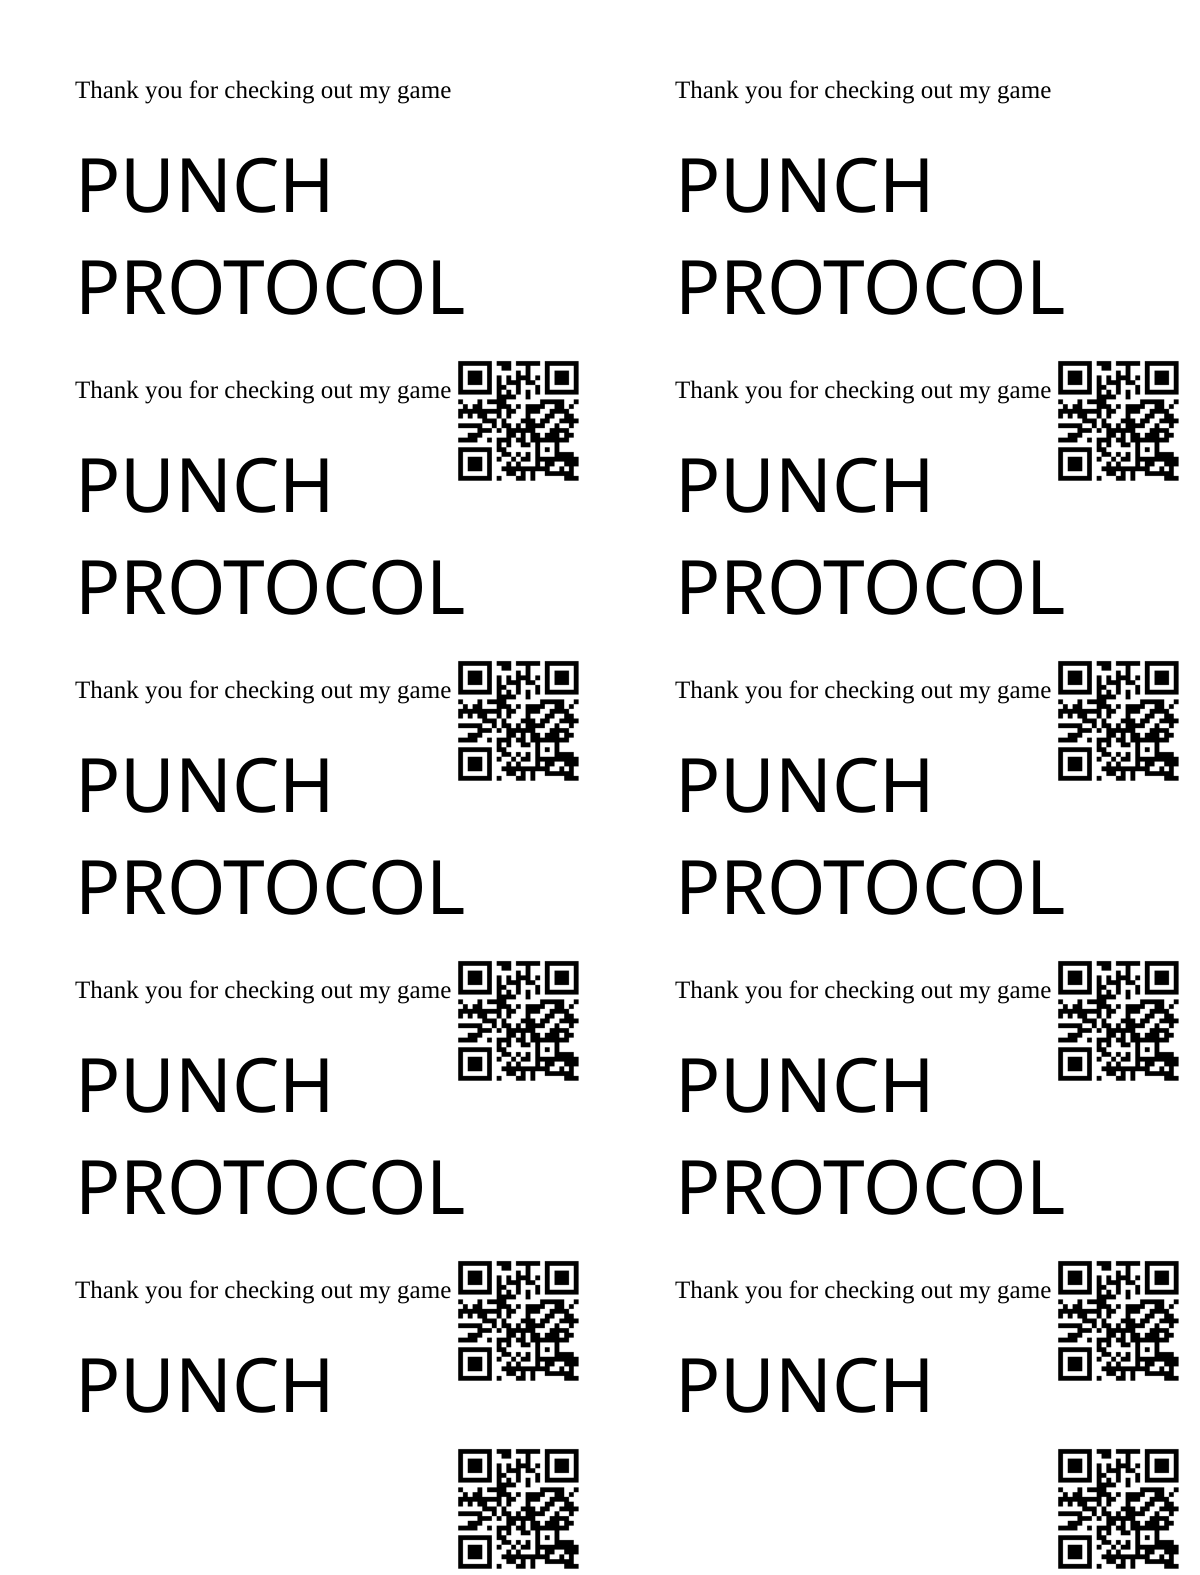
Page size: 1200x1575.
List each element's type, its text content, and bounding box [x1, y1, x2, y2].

text Thank you for checking out my game [675, 1275, 1051, 1304]
text Thank you for checking out my game [75, 975, 451, 1004]
picture [1051, 654, 1185, 787]
text Thank you for checking out my game [675, 975, 1051, 1004]
picture [451, 954, 585, 1087]
picture [1051, 354, 1185, 487]
picture [451, 654, 585, 787]
text Thank you for checking out my game [75, 1275, 451, 1304]
picture [1051, 954, 1185, 1087]
text PUNCH PROTOCOL [675, 132, 1200, 337]
text Thank you for checking out my game [675, 375, 1051, 404]
text Thank you for checking out my game [675, 675, 1051, 704]
text PUNCH PROTOCOL [675, 1032, 1200, 1237]
text PUNCH PROTOCOL [75, 1332, 600, 1575]
picture [451, 354, 585, 487]
text PUNCH PROTOCOL [675, 432, 1200, 637]
text PUNCH PROTOCOL [75, 132, 600, 337]
picture [451, 1254, 585, 1387]
text Thank you for checking out my game [75, 75, 600, 104]
text PUNCH PROTOCOL [75, 1032, 600, 1237]
text PUNCH PROTOCOL [75, 732, 600, 937]
text Thank you for checking out my game [75, 375, 451, 404]
text PUNCH PROTOCOL [675, 1332, 1200, 1575]
text PUNCH PROTOCOL [675, 732, 1200, 937]
text PUNCH PROTOCOL [75, 432, 600, 637]
text Thank you for checking out my game [75, 675, 451, 704]
text Thank you for checking out my game [675, 75, 1200, 104]
picture [451, 1442, 585, 1575]
picture [1051, 1442, 1185, 1575]
picture [1051, 1254, 1185, 1387]
